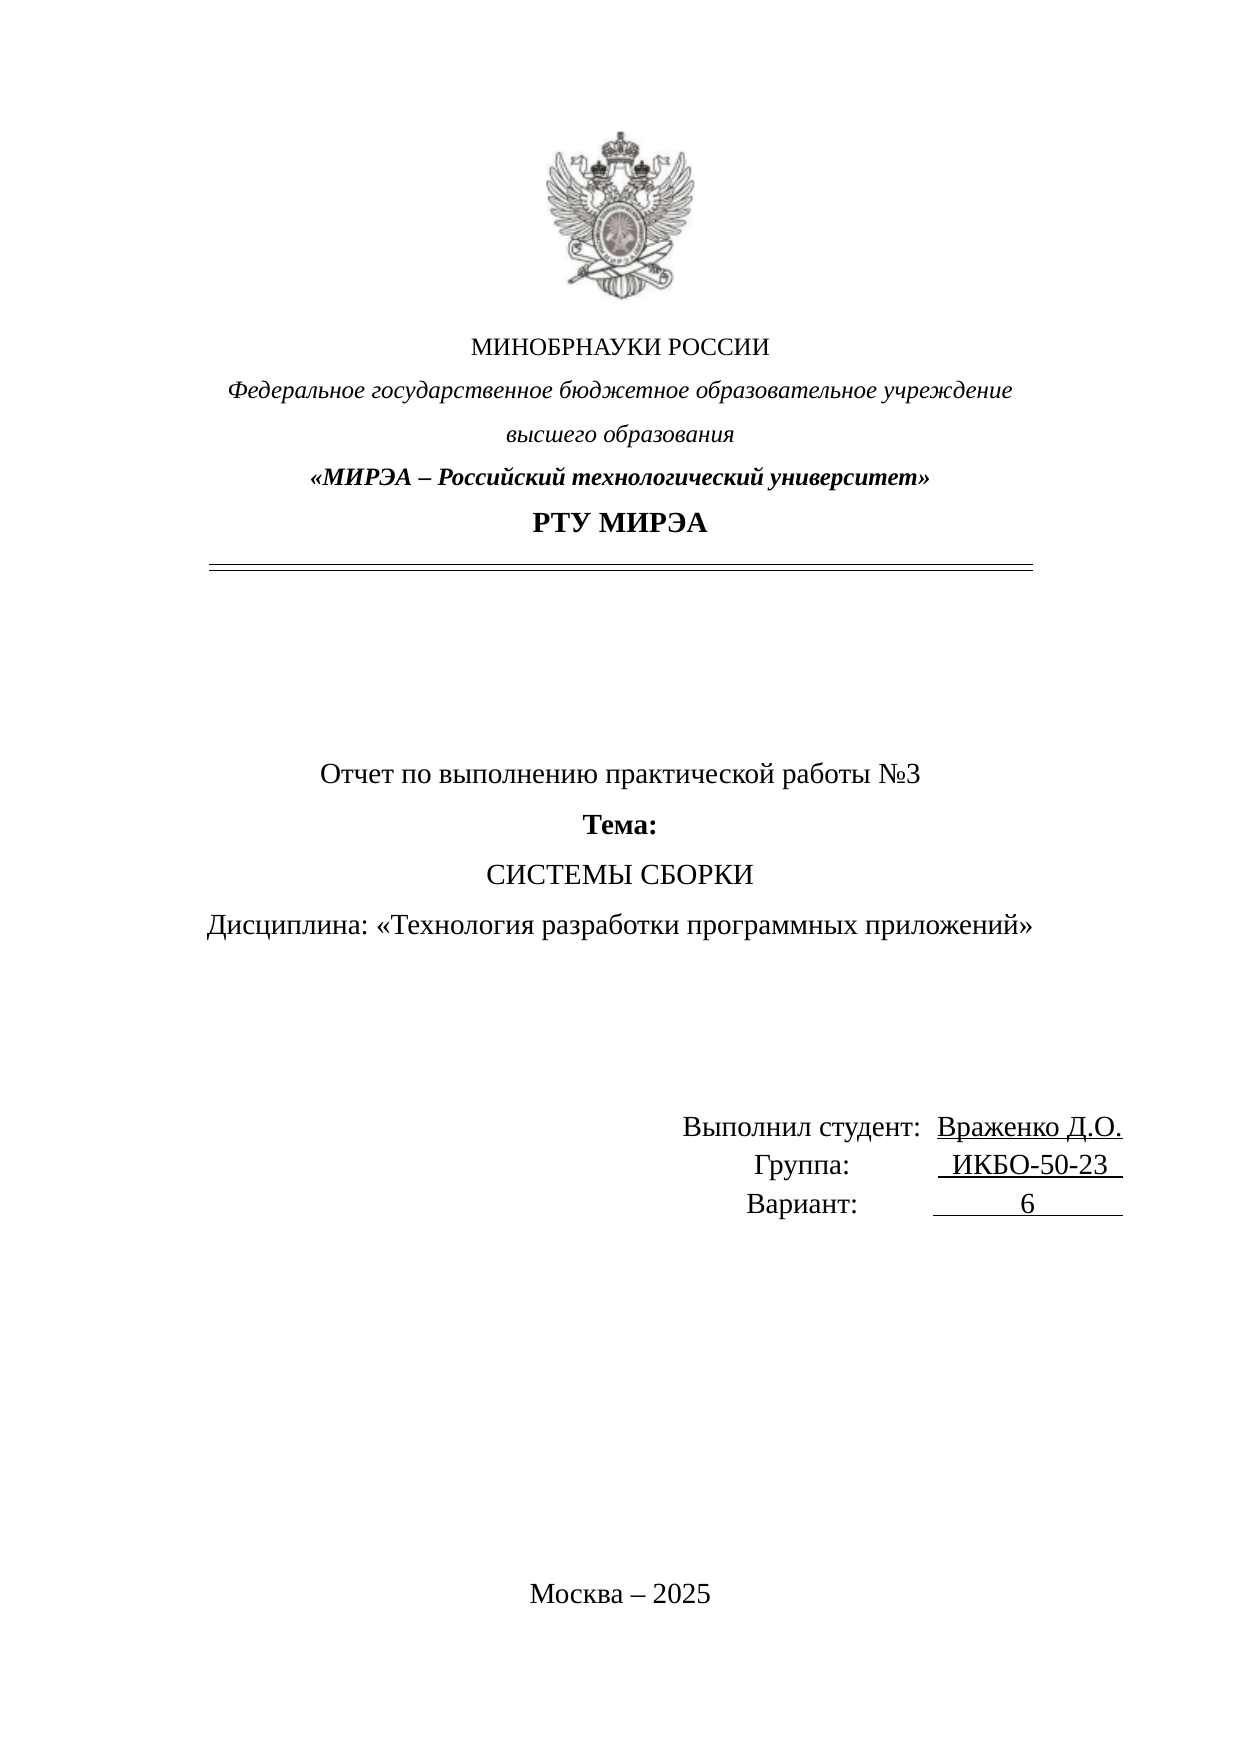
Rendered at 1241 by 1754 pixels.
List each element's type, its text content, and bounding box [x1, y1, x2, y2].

text РТУ МИРЭА [118, 505, 1122, 538]
table_cell Вариант: [673, 1186, 930, 1224]
text «МИРЭА – Российский технологический университет» [118, 462, 1122, 491]
table_cell 6 [930, 1186, 1122, 1224]
text Москва – 2025 [118, 1577, 1122, 1610]
picture [520, 118, 720, 319]
text МИНОБРНАУКИ РОССИИ [118, 118, 1122, 361]
table_cell Группа: [673, 1147, 930, 1186]
table_header Выполнил студент: [673, 1109, 930, 1147]
table_header Враженко Д.О. [930, 1109, 1122, 1147]
text Тема: [118, 807, 1122, 840]
text высшего образования [118, 419, 1122, 447]
table_cell ИКБО-50-23 [930, 1147, 1122, 1186]
text Дисциплина: «Технология разработки программных приложений» [118, 907, 1122, 941]
text СИСТЕМЫ СБОРКИ [118, 857, 1122, 891]
text Отчет по выполнению практической работы №3 [118, 757, 1122, 790]
text Федеральное государственное бюджетное образовательное учреждение [118, 376, 1122, 404]
